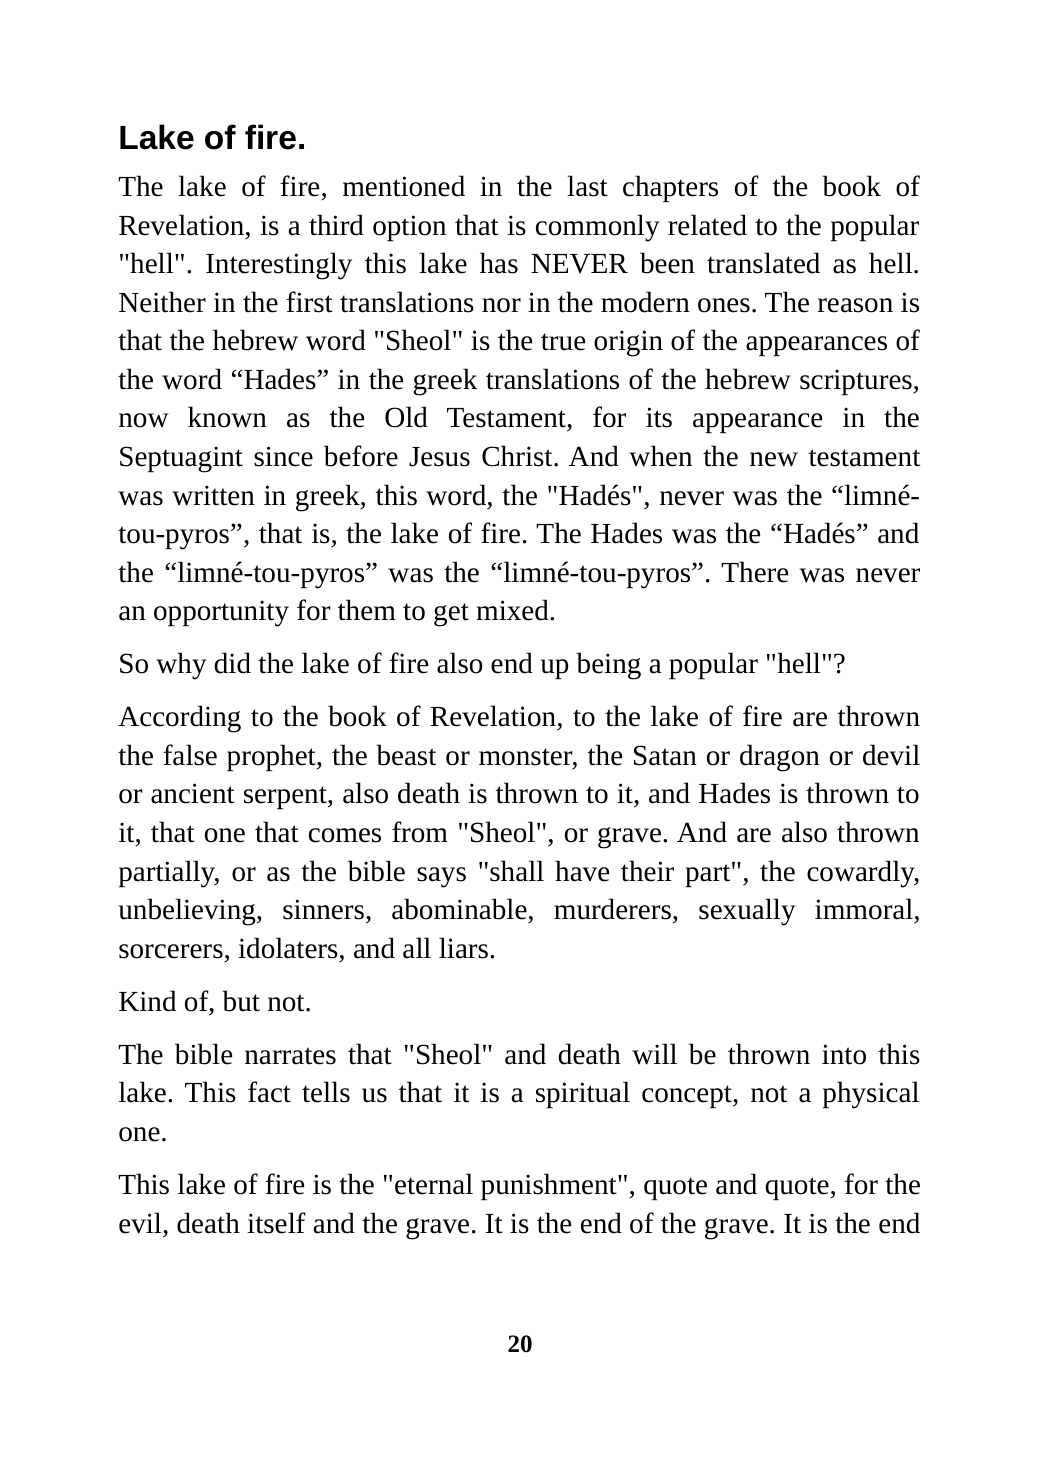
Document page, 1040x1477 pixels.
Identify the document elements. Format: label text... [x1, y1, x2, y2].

text According to the book of Revelation, to the lake of fire are thrown the false prophet, the beast or monster, the Satan or dragon or devil or ancient serpent, also death is thrown to it, and Hades is thrown to it, that one that comes from "Sheol", or grave. And are also thrown partially, or as the bible says "shall have their part", the cowardly, unbelieving, sinners, abominable, murderers, sexually immoral, sorcerers, idolaters, and all liars. [118, 699, 921, 964]
text The lake of fire, mentioned in the last chapters of the book of Revelation, is a third option that is commonly related to the popular "hell". Interestingly this lake has NEVER been translated as hell. Neither in the first translations nor in the modern ones. The reason is that the hebrew word "Sheol" is the true origin of the appearances of the word “Hades” in the greek translations of the hebrew scriptures, now known as the Old Testament, for its appearance in the Septuagint since before Jesus Christ. And when the new testament was written in greek, this word, the "Hadés", never was the “limné-tou-pyros”, that is, the lake of fire. The Hades was the “Hadés” and the “limné-tou-pyros” was the “limné-tou-pyros”. There was never an opportunity for them to get mixed. [118, 169, 921, 627]
text This lake of fire is the "eternal punishment", quote and quote, for the evil, death itself and the grave. It is the end of the grave. It is the end [118, 1167, 921, 1239]
text Kind of, but not. [118, 984, 921, 1017]
text So why did the lake of fire also end up being a popular "hell"? [118, 646, 921, 680]
subtitle Lake of fire. [118, 118, 921, 157]
text The bible narrates that "Sheol" and death will be thrown into this lake. This fact tells us that it is a spiritual concept, not a physical one. [118, 1037, 921, 1148]
